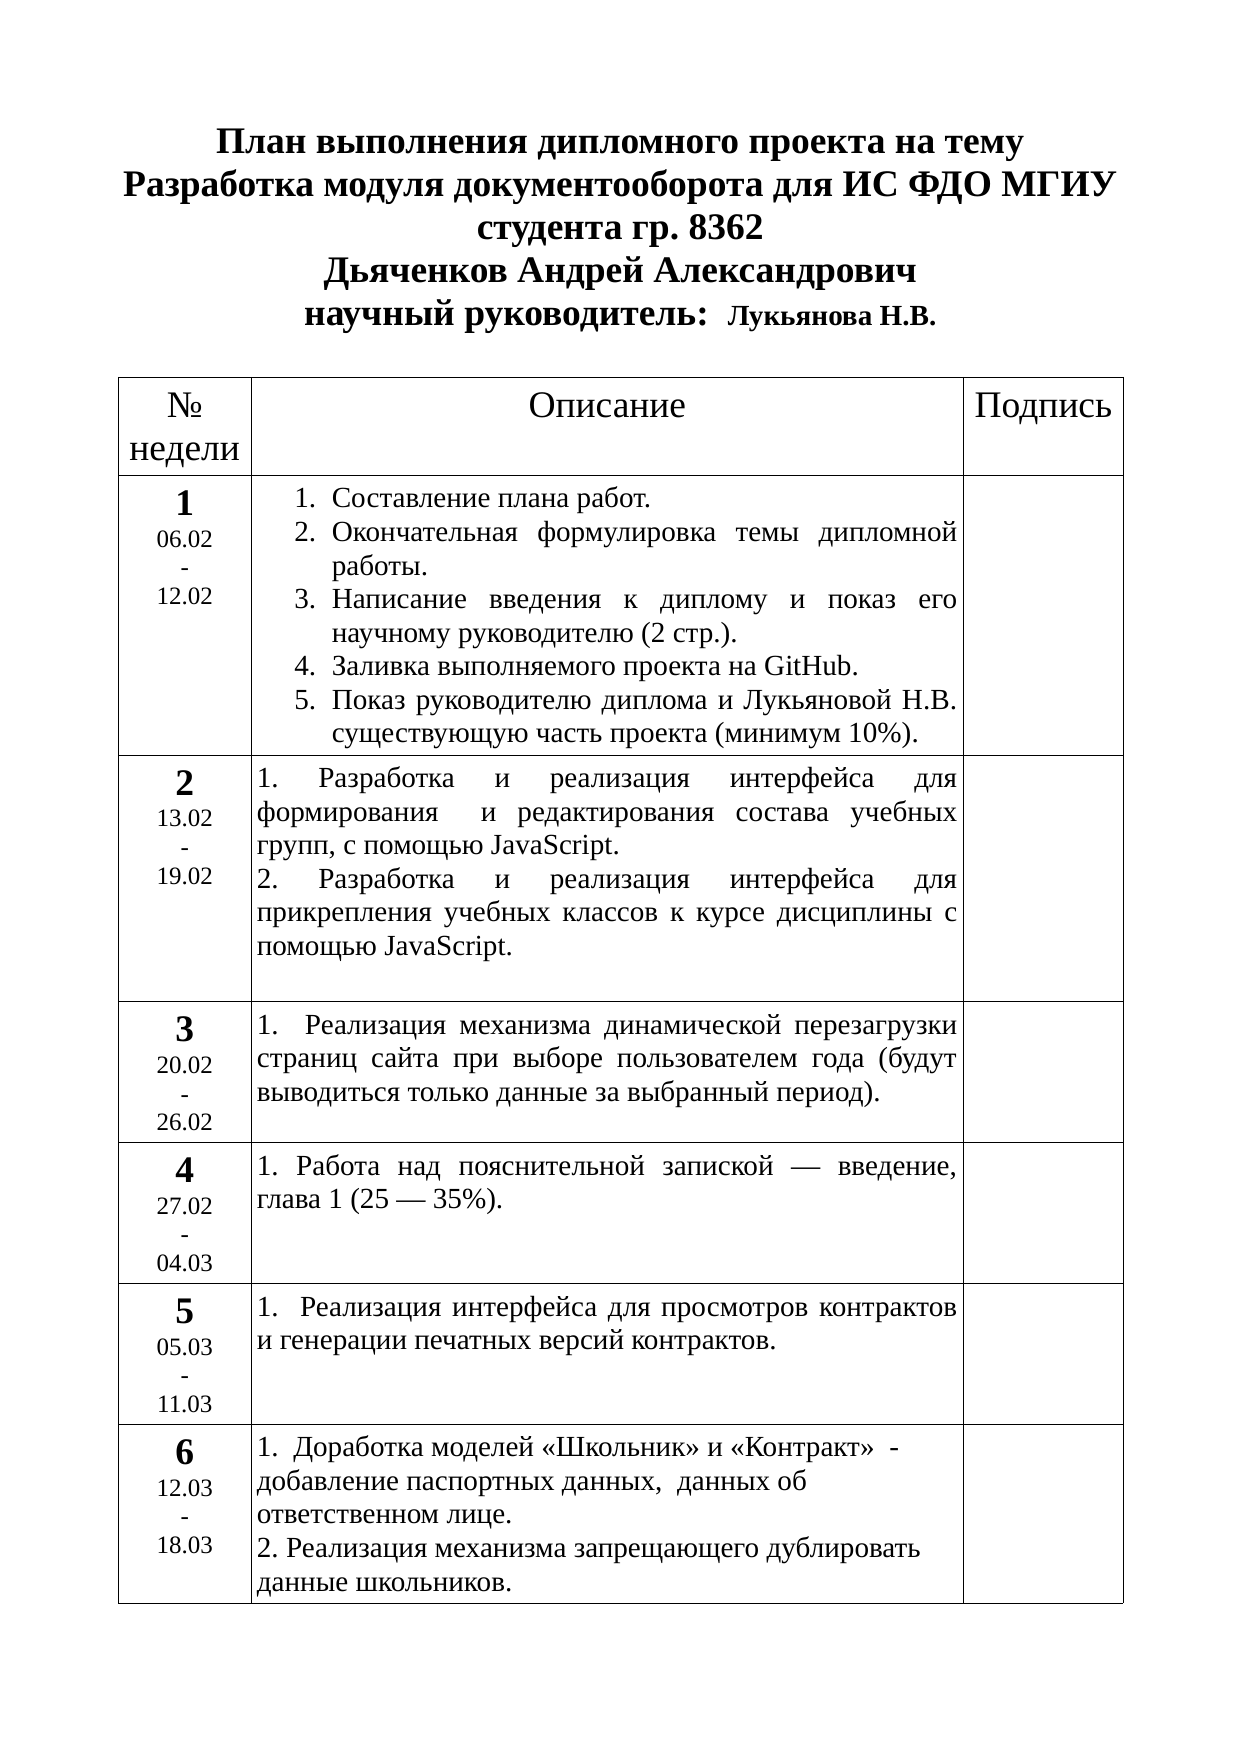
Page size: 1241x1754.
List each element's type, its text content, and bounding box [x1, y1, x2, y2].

text научный руководитель: Лукьянова Н.В. [118, 291, 1122, 334]
table_cell [964, 1143, 1123, 1283]
table_cell 6 12.03 - 18.03 [119, 1425, 251, 1603]
table_cell [964, 756, 1123, 1001]
table_cell [964, 476, 1123, 754]
text студента гр. 8362 [118, 204, 1122, 247]
table_cell 1. Реализация механизма динамической перезагрузки страниц сайта при выборе пользователем года (будут выводиться только данные за выбранный период). [252, 1002, 963, 1142]
table_cell 3 20.02 - 26.02 [119, 1002, 251, 1142]
table_cell 4 27.02 - 04.03 [119, 1143, 251, 1283]
table_cell 1 06.02 - 12.02 [119, 476, 251, 754]
table_header Описание [252, 378, 963, 475]
table_cell 1. Реализация интерфейса для просмотров контрактов и генерации печатных версий контрактов. [252, 1284, 963, 1424]
table_cell 1. Работа над пояснительной запиской — введение, глава 1 (25 — 35%). [252, 1143, 963, 1283]
table_cell [964, 1284, 1123, 1424]
table_header Подпись [964, 378, 1123, 475]
text Разработка модуля документооборота для ИС ФДО МГИУ [118, 161, 1122, 204]
table_header № недели [119, 378, 251, 475]
text План выполнения дипломного проекта на тему [118, 118, 1122, 161]
table_cell 5 05.03 - 11.03 [119, 1284, 251, 1424]
table_cell [964, 1002, 1123, 1142]
table_cell 1. Разработка и реализация интерфейса для формирования и редактирования состава учебных групп, с помощью JavaScript. 2. Разработка и реализация интерфейса для прикрепления учебных классов к курсе дисциплины с помощью JavaScript. [252, 756, 963, 1001]
table_cell Составление плана работ. Окончательная формулировка темы дипломной работы. Написание введения к диплому и показ его научному руководителю (2 стр.). Заливка выполняемого проекта на GitHub. Показ руководителю диплома и Лукьяновой Н.В. существующую часть проекта (минимум 10%). [252, 476, 963, 754]
text Дьяченков Андрей Александрович [118, 247, 1122, 291]
table_cell [964, 1425, 1123, 1603]
table_cell 2 13.02 - 19.02 [119, 756, 251, 1001]
table_cell 1. Доработка моделей «Школьник» и «Контракт» - добавление паспортных данных, данных об ответственном лице. 2. Реализация механизма запрещающего дублировать данные школьников. [252, 1425, 963, 1603]
